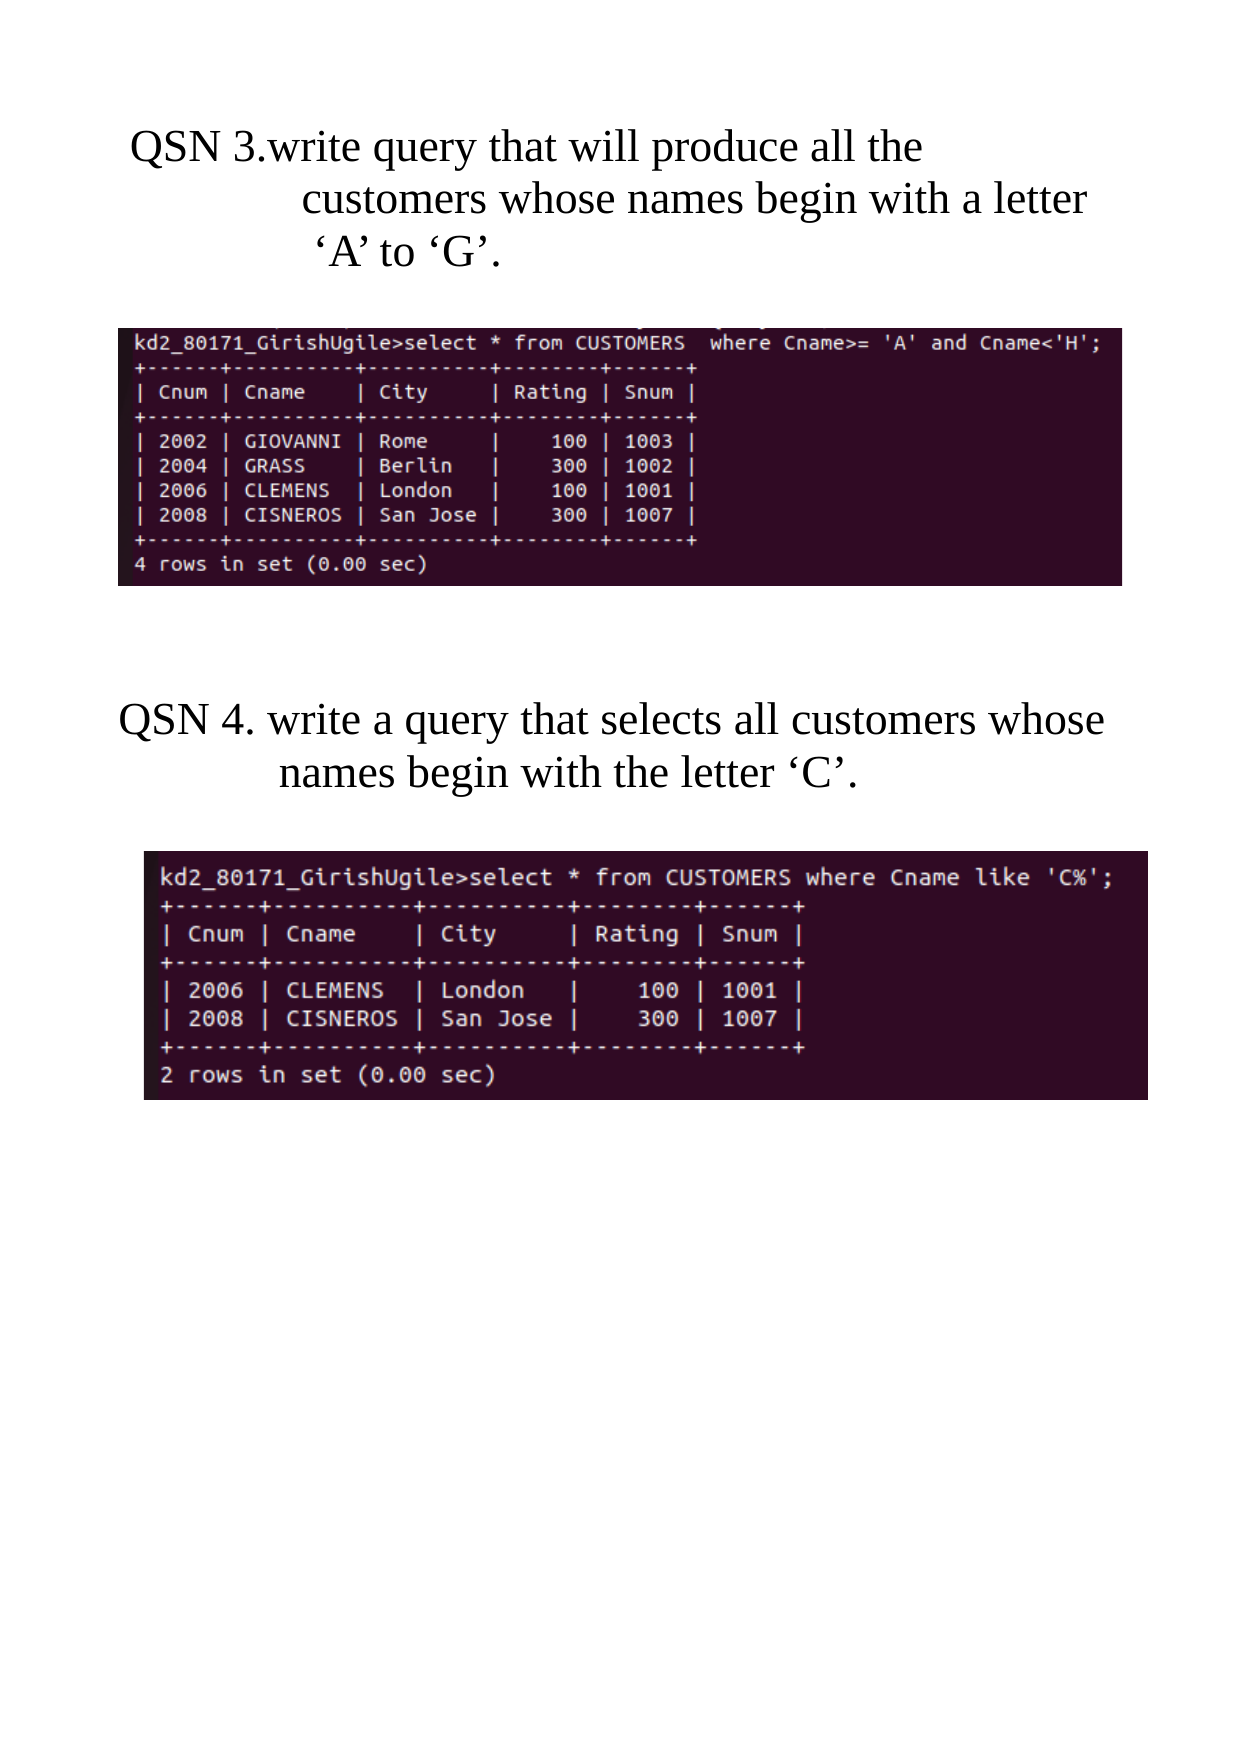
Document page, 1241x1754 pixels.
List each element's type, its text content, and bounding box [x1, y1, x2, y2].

picture [143, 851, 1148, 1100]
text customers whose names begin with a letter [118, 171, 1122, 223]
text QSN 4. write a query that selects all customers whose [118, 691, 1122, 744]
text ‘A’ to ‘G’. [118, 223, 1122, 276]
text QSN 3.write query that will produce all the [118, 118, 1122, 171]
text names begin with the letter ‘C’. [118, 744, 1122, 797]
picture [118, 328, 1123, 586]
